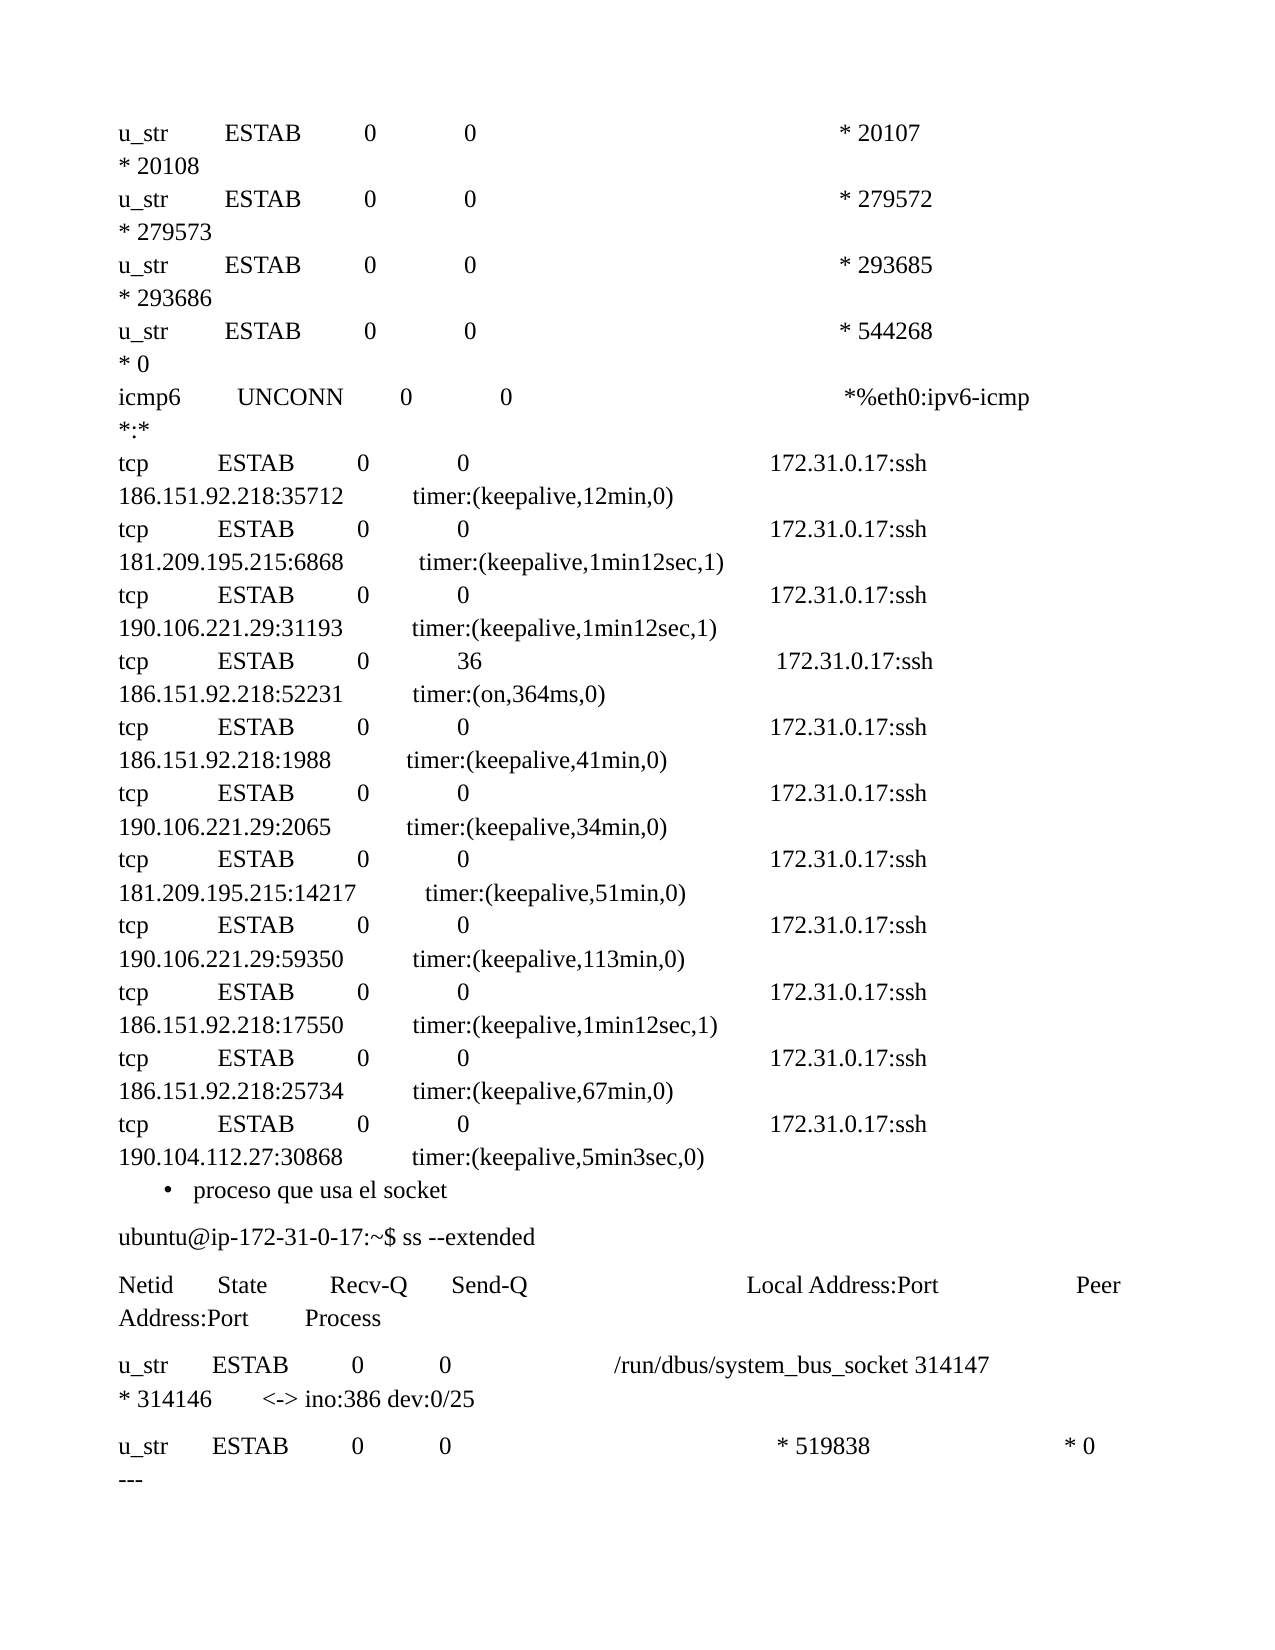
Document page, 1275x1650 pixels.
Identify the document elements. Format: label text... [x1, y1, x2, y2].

text tcp ESTAB 0 0 172.31.0.17:ssh 190.104.112.27:30868 timer:(keepalive,5min3sec,0) [118, 1109, 1157, 1171]
text u_str ESTAB 0 0 * 519838 * 0 --- [118, 1431, 1157, 1493]
text tcp ESTAB 0 0 172.31.0.17:ssh 190.106.221.29:31193 timer:(keepalive,1min12sec,1) [118, 580, 1157, 642]
text tcp ESTAB 0 0 172.31.0.17:ssh 186.151.92.218:1988 timer:(keepalive,41min,0) [118, 712, 1157, 774]
text ubuntu@ip-172-31-0-17:~$ ss --extended [118, 1222, 1157, 1251]
text u_str ESTAB 0 0 /run/dbus/system_bus_socket 314147 * 314146 <-> ino:386 dev:0/25 [118, 1351, 1157, 1412]
text tcp ESTAB 0 0 172.31.0.17:ssh 186.151.92.218:17550 timer:(keepalive,1min12sec,1) [118, 977, 1157, 1038]
text u_str ESTAB 0 0 * 20107 * 20108 [118, 118, 1157, 180]
text tcp ESTAB 0 0 172.31.0.17:ssh 186.151.92.218:25734 timer:(keepalive,67min,0) [118, 1043, 1157, 1104]
text tcp ESTAB 0 36 172.31.0.17:ssh 186.151.92.218:52231 timer:(on,364ms,0) [118, 646, 1157, 708]
list proceso que usa el socket [164, 1175, 1157, 1203]
text tcp ESTAB 0 0 172.31.0.17:ssh 181.209.195.215:6868 timer:(keepalive,1min12sec,1) [118, 514, 1157, 576]
text Netid State Recv-Q Send-Q Local Address:Port Peer Address:Port Process [118, 1270, 1157, 1332]
text u_str ESTAB 0 0 * 293685 * 293686 [118, 250, 1157, 312]
text tcp ESTAB 0 0 172.31.0.17:ssh 181.209.195.215:14217 timer:(keepalive,51min,0) [118, 844, 1157, 906]
text tcp ESTAB 0 0 172.31.0.17:ssh 186.151.92.218:35712 timer:(keepalive,12min,0) [118, 448, 1157, 510]
text tcp ESTAB 0 0 172.31.0.17:ssh 190.106.221.29:2065 timer:(keepalive,34min,0) [118, 778, 1157, 840]
text u_str ESTAB 0 0 * 544268 * 0 [118, 316, 1157, 378]
text icmp6 UNCONN 0 0 *%eth0:ipv6-icmp *:* [118, 382, 1157, 444]
text u_str ESTAB 0 0 * 279572 * 279573 [118, 184, 1157, 246]
text tcp ESTAB 0 0 172.31.0.17:ssh 190.106.221.29:59350 timer:(keepalive,113min,0) [118, 911, 1157, 972]
